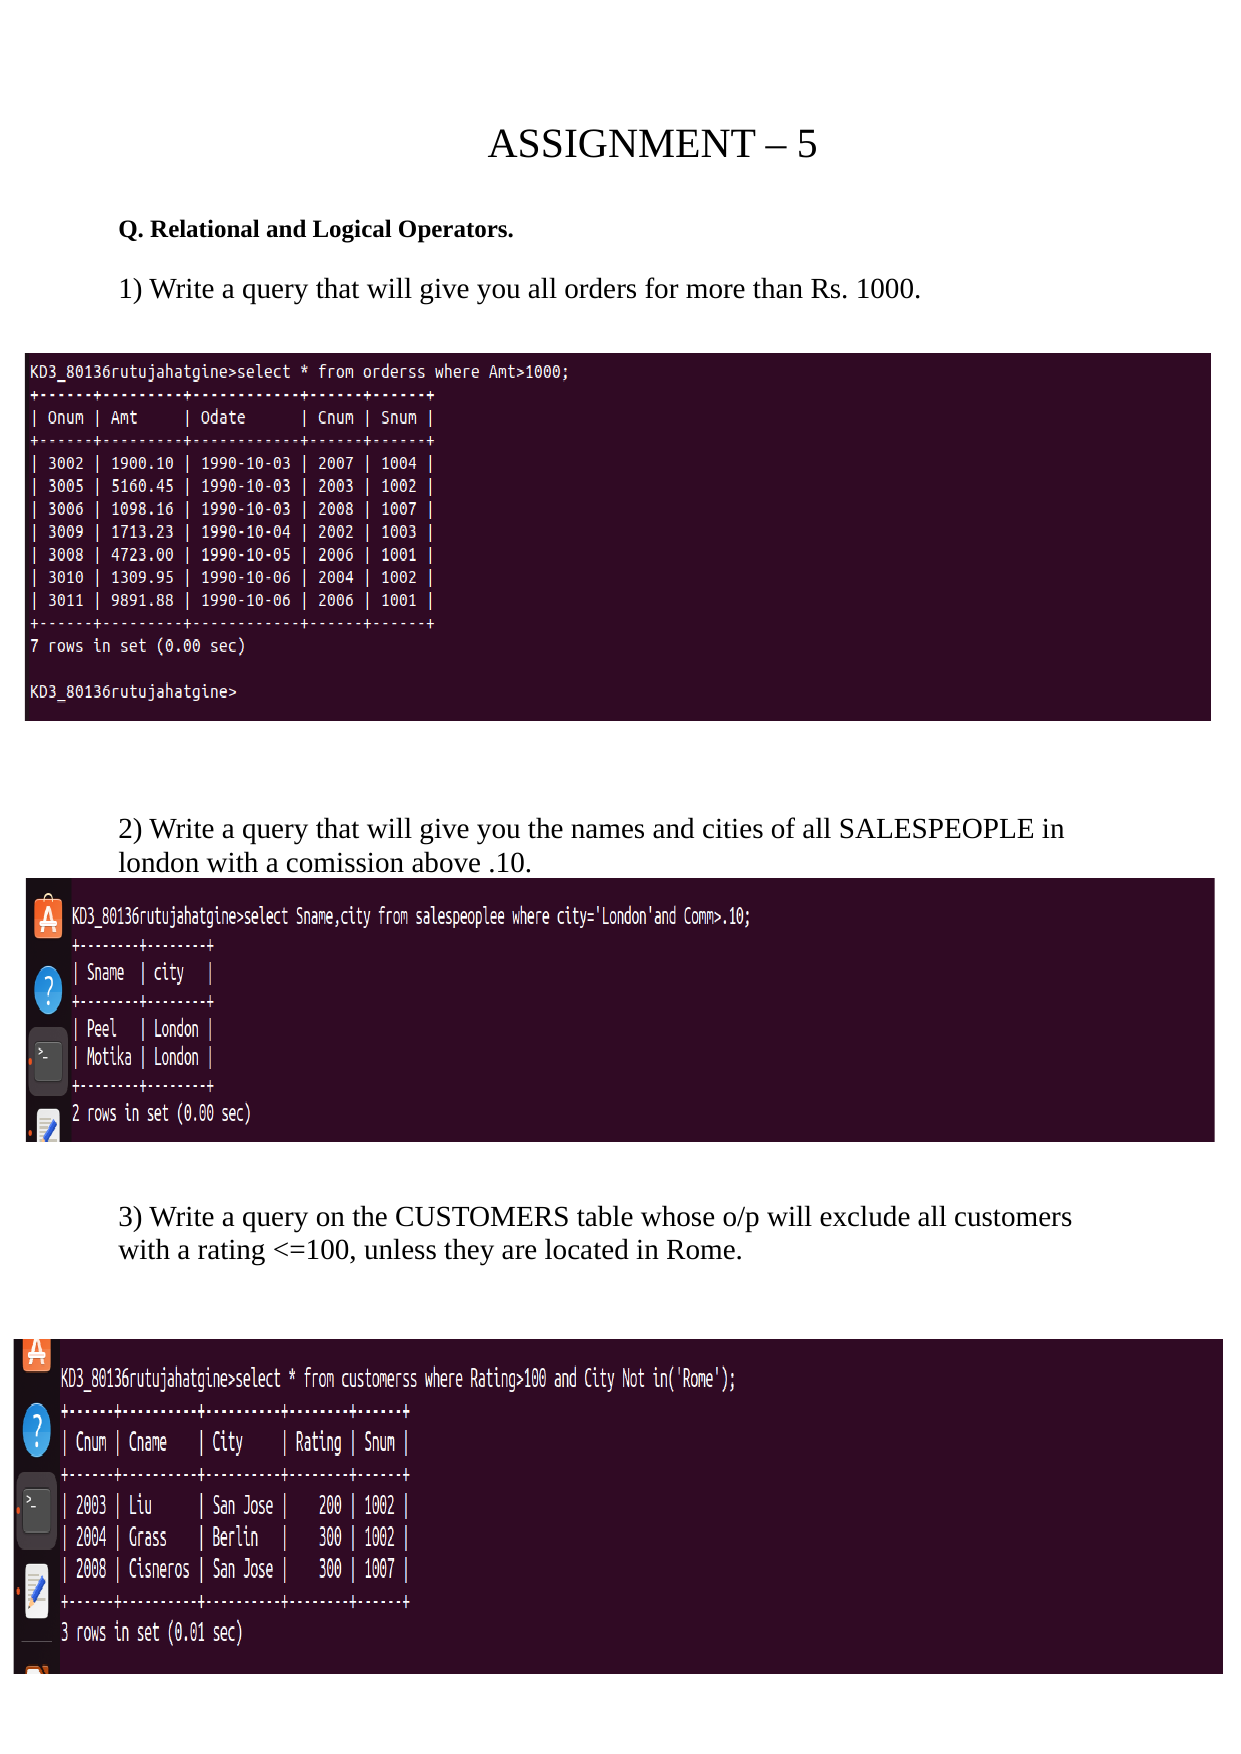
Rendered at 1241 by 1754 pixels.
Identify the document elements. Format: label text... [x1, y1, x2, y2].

text ASSIGNMENT – 5 [118, 118, 1122, 166]
text 3) Write a query on the CUSTOMERS table whose o/p will exclude all customers with a rating <=100, unless they are located in Rome. [118, 1199, 1122, 1266]
text 2) Write a query that will give you the names and cities of all SALESPEOPLE in london with a comission above .10. [118, 812, 1122, 878]
picture [24, 353, 1211, 721]
picture [13, 1339, 1223, 1674]
text 1) Write a query that will give you all orders for more than Rs. 1000. [118, 271, 1122, 305]
text Q. Relational and Logical Operators. [118, 214, 1122, 243]
picture [25, 878, 1215, 1142]
